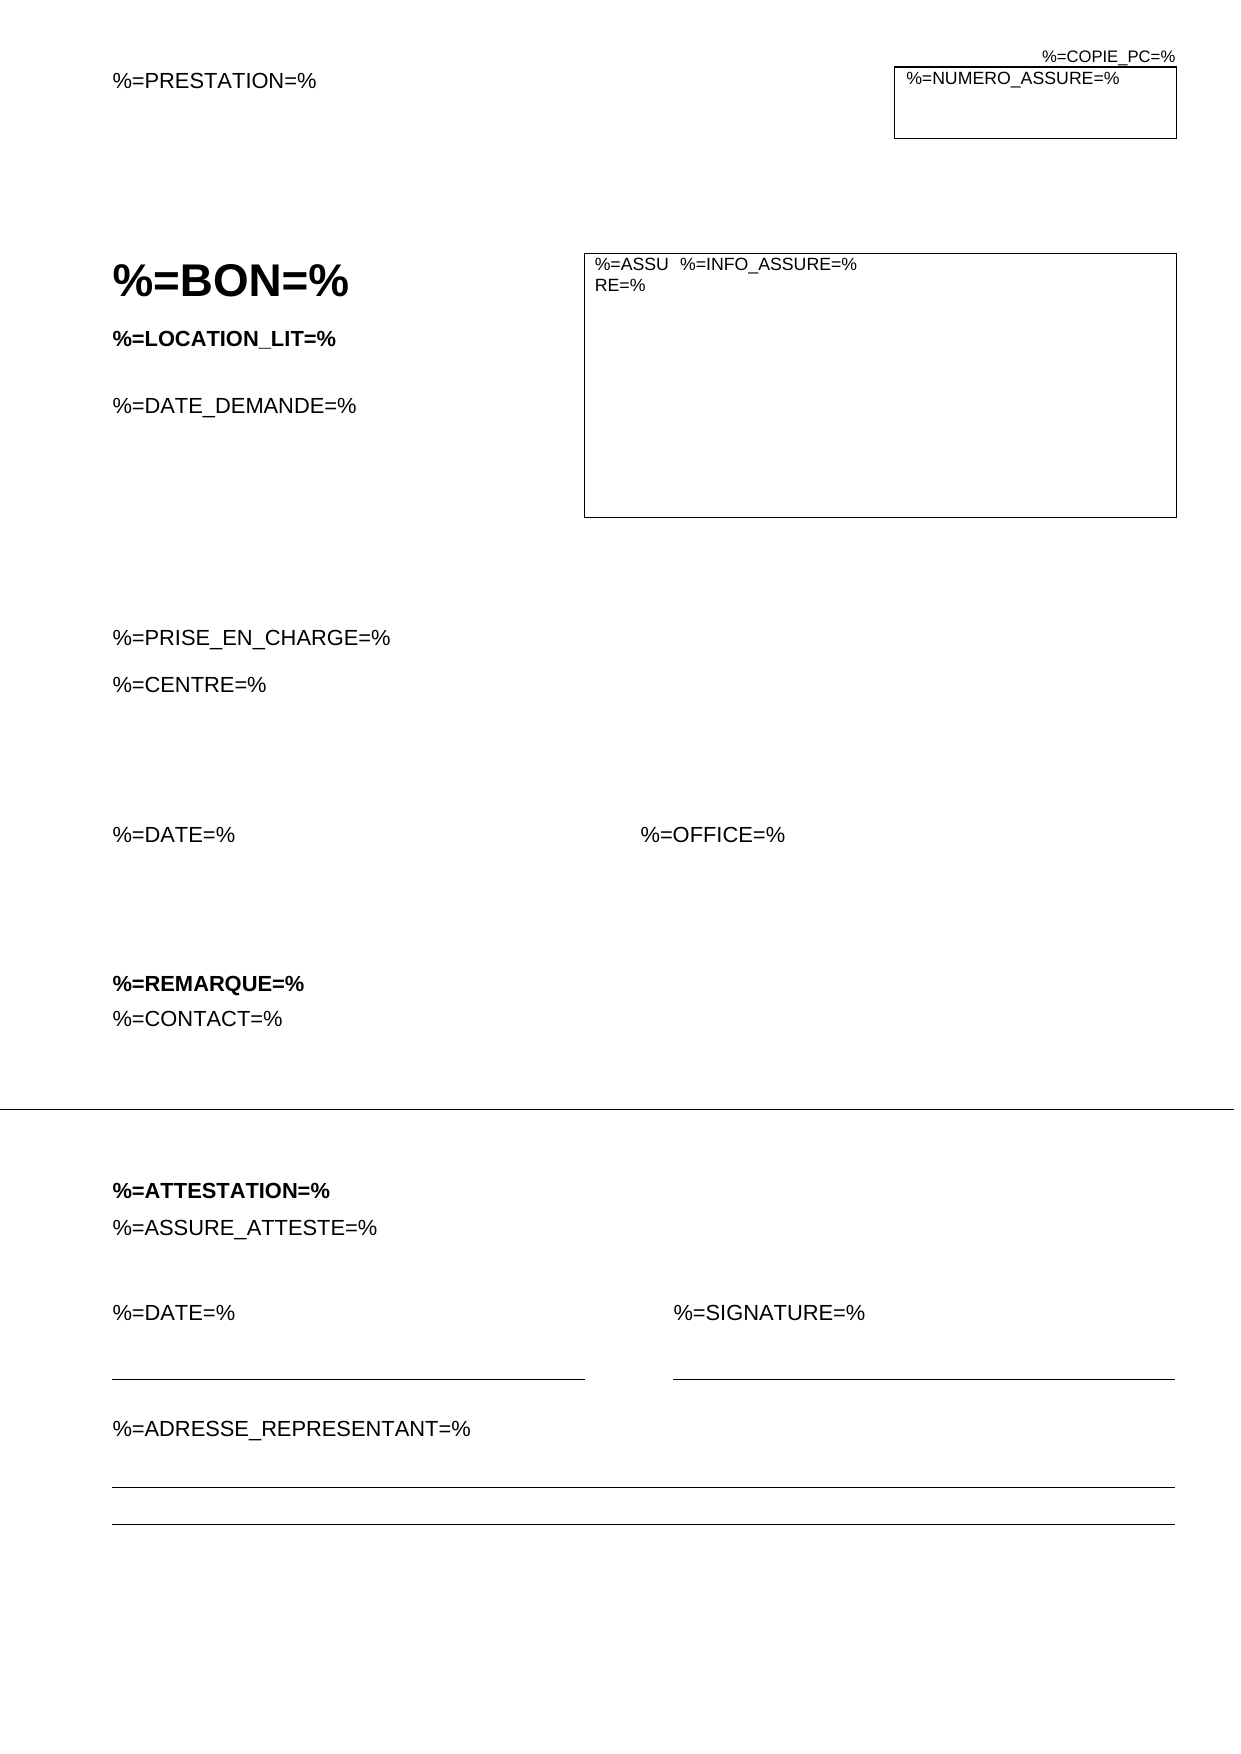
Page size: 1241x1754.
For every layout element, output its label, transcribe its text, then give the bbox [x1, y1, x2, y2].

text %=ADRESSE_REPRESENTANT=% [112, 1416, 1175, 1441]
table_header %=ASSURE=% [585, 254, 673, 307]
text %=REMARQUE=% [112, 971, 1175, 996]
table_cell [585, 307, 1176, 517]
table_header %=BON=% [101, 253, 584, 307]
text %=ATTESTATION=% [112, 1178, 1175, 1204]
table_cell [112, 1488, 1175, 1524]
text %=CONTACT=% [112, 1006, 1175, 1031]
table_cell %=DATE=% [101, 823, 629, 948]
text %=COPIE_PC=% [112, 47, 1175, 66]
table_header %=PRESTATION=% [101, 66, 894, 138]
table_header %=DATE=% [112, 1300, 585, 1379]
table_header %=INFO_ASSURE=% [673, 254, 1176, 307]
table_header [112, 1452, 1175, 1487]
text %=PRISE_EN_CHARGE=% [112, 624, 1175, 650]
table_header %=CENTRE=% [101, 673, 629, 822]
table_header [585, 1300, 673, 1379]
text %=ASSURE_ATTESTE=% [112, 1214, 1175, 1240]
table_header %=SIGNATURE=% [673, 1300, 1175, 1379]
table_header %=NUMERO_ASSURE=% [895, 68, 1176, 138]
table_header [629, 673, 1175, 822]
table_cell %=LOCATION_LIT=% %=DATE_DEMANDE=% [101, 307, 584, 517]
table_cell %=OFFICE=% [629, 823, 1175, 948]
